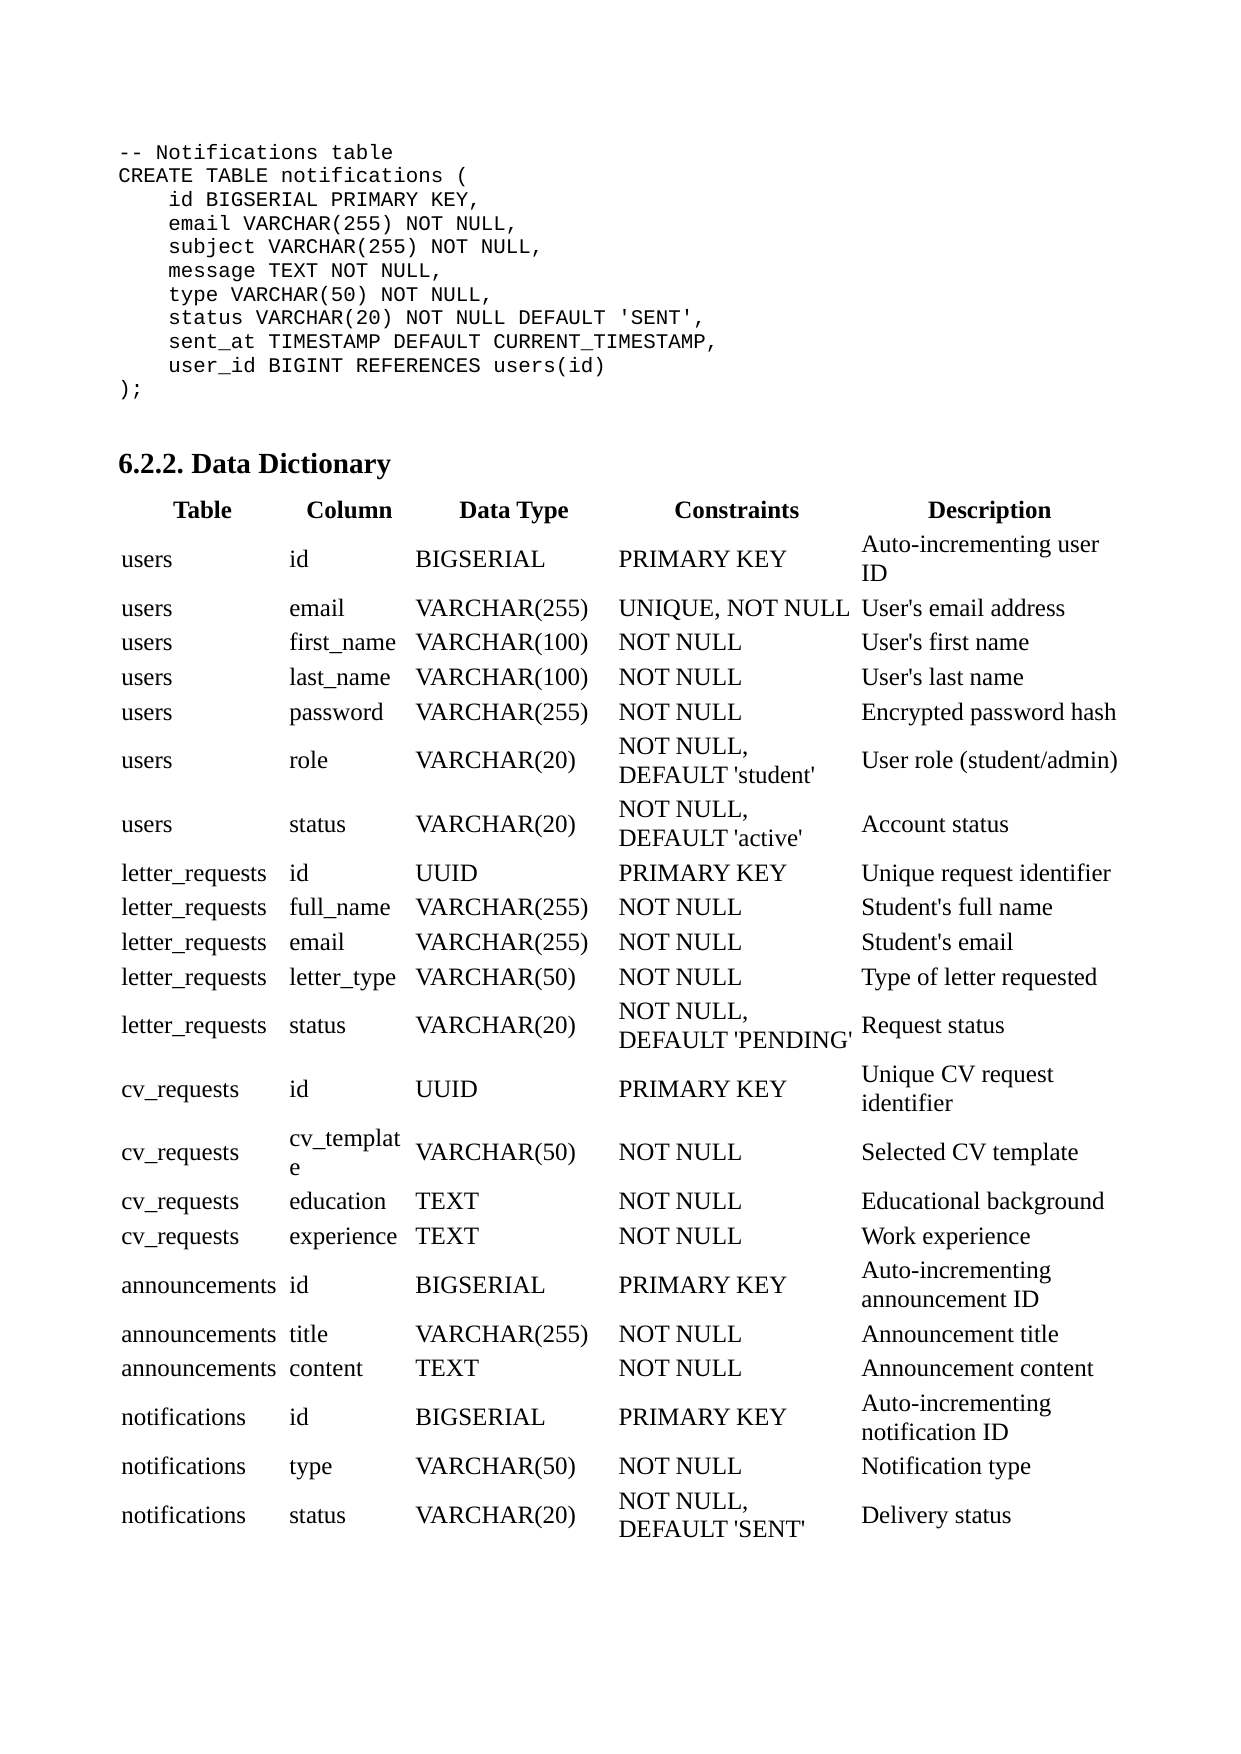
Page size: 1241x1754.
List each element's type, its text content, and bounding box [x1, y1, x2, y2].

table_cell NOT NULL, DEFAULT 'SENT' [615, 1483, 858, 1546]
table_cell VARCHAR(255) [412, 694, 615, 728]
table_cell education [286, 1183, 412, 1218]
table_cell status [286, 792, 412, 855]
table_cell password [286, 694, 412, 728]
table_cell letter_requests [118, 890, 286, 924]
text subject VARCHAR(255) NOT NULL, [118, 236, 1122, 260]
table_cell NOT NULL [615, 1218, 858, 1252]
table_cell Unique CV request identifier [858, 1057, 1121, 1120]
table_cell PRIMARY KEY [615, 1253, 858, 1316]
table_cell Selected CV template [858, 1120, 1121, 1183]
table_cell full_name [286, 890, 412, 924]
table_cell VARCHAR(20) [412, 792, 615, 855]
table_cell NOT NULL [615, 890, 858, 924]
table_cell VARCHAR(255) [412, 1316, 615, 1350]
table_cell User's email address [858, 590, 1121, 624]
table_header Table [118, 492, 286, 527]
table_header Data Type [412, 492, 615, 527]
table_cell users [118, 728, 286, 792]
table_cell BIGSERIAL [412, 1253, 615, 1316]
table_cell User's first name [858, 625, 1121, 659]
table_cell NOT NULL [615, 1183, 858, 1218]
table_cell Educational background [858, 1183, 1121, 1218]
table_cell Delivery status [858, 1483, 1121, 1546]
table_cell letter_type [286, 959, 412, 993]
table_header Description [858, 492, 1121, 527]
text email VARCHAR(255) NOT NULL, [118, 213, 1122, 236]
table_cell cv_requests [118, 1057, 286, 1120]
table_cell letter_requests [118, 924, 286, 959]
table_cell PRIMARY KEY [615, 1057, 858, 1120]
table_cell NOT NULL [615, 1120, 858, 1183]
table_cell status [286, 993, 412, 1057]
table_header Column [286, 492, 412, 527]
table_cell PRIMARY KEY [615, 1385, 858, 1448]
table_cell User's last name [858, 659, 1121, 694]
table_cell users [118, 590, 286, 624]
table_cell status [286, 1483, 412, 1546]
table_cell VARCHAR(255) [412, 924, 615, 959]
table_cell title [286, 1316, 412, 1350]
table_cell VARCHAR(50) [412, 1448, 615, 1483]
table_cell cv_requests [118, 1218, 286, 1252]
table_cell PRIMARY KEY [615, 855, 858, 889]
text id BIGSERIAL PRIMARY KEY, [118, 189, 1122, 213]
table_cell BIGSERIAL [412, 1385, 615, 1448]
table_cell VARCHAR(20) [412, 1483, 615, 1546]
table_cell cv_template [286, 1120, 412, 1183]
table_header Constraints [615, 492, 858, 527]
table_cell first_name [286, 625, 412, 659]
table_cell users [118, 694, 286, 728]
table_cell NOT NULL [615, 924, 858, 959]
table_cell PRIMARY KEY [615, 527, 858, 590]
table_cell NOT NULL [615, 694, 858, 728]
table_cell users [118, 527, 286, 590]
table_cell Notification type [858, 1448, 1121, 1483]
text message TEXT NOT NULL, [118, 260, 1122, 284]
table_cell announcements [118, 1350, 286, 1385]
text type VARCHAR(50) NOT NULL, [118, 284, 1122, 307]
table_cell NOT NULL, DEFAULT 'student' [615, 728, 858, 792]
subtitle 6.2.2. Data Dictionary [118, 446, 1122, 479]
table_cell VARCHAR(20) [412, 993, 615, 1057]
table_cell NOT NULL [615, 1448, 858, 1483]
table_cell last_name [286, 659, 412, 694]
table_cell VARCHAR(255) [412, 590, 615, 624]
table_cell UNIQUE, NOT NULL [615, 590, 858, 624]
table_cell VARCHAR(100) [412, 659, 615, 694]
table_cell letter_requests [118, 959, 286, 993]
table_cell users [118, 792, 286, 855]
table_cell id [286, 1385, 412, 1448]
table_cell content [286, 1350, 412, 1385]
table_cell id [286, 1057, 412, 1120]
table_cell Auto-incrementing user ID [858, 527, 1121, 590]
table_cell Request status [858, 993, 1121, 1057]
table_cell VARCHAR(50) [412, 959, 615, 993]
table_cell id [286, 527, 412, 590]
table_cell type [286, 1448, 412, 1483]
table_cell TEXT [412, 1183, 615, 1218]
table_cell email [286, 590, 412, 624]
table_cell Auto-incrementing announcement ID [858, 1253, 1121, 1316]
table_cell UUID [412, 855, 615, 889]
table_cell UUID [412, 1057, 615, 1120]
table_cell Unique request identifier [858, 855, 1121, 889]
table_cell id [286, 855, 412, 889]
table_cell NOT NULL [615, 1316, 858, 1350]
table_cell NOT NULL [615, 1350, 858, 1385]
table_cell role [286, 728, 412, 792]
table_cell NOT NULL [615, 659, 858, 694]
table_cell cv_requests [118, 1183, 286, 1218]
table_cell NOT NULL, DEFAULT 'PENDING' [615, 993, 858, 1057]
table_cell Work experience [858, 1218, 1121, 1252]
table_cell TEXT [412, 1218, 615, 1252]
table_cell Announcement content [858, 1350, 1121, 1385]
table_cell letter_requests [118, 855, 286, 889]
table_cell NOT NULL, DEFAULT 'active' [615, 792, 858, 855]
table_cell VARCHAR(50) [412, 1120, 615, 1183]
table_cell Type of letter requested [858, 959, 1121, 993]
table_cell announcements [118, 1316, 286, 1350]
table_cell Encrypted password hash [858, 694, 1121, 728]
text user_id BIGINT REFERENCES users(id) [118, 354, 1122, 378]
text sent_at TIMESTAMP DEFAULT CURRENT_TIMESTAMP, [118, 331, 1122, 354]
table_cell VARCHAR(20) [412, 728, 615, 792]
table_cell Announcement title [858, 1316, 1121, 1350]
text CREATE TABLE notifications ( [118, 165, 1122, 189]
table_cell User role (student/admin) [858, 728, 1121, 792]
table_cell TEXT [412, 1350, 615, 1385]
text status VARCHAR(20) NOT NULL DEFAULT 'SENT', [118, 307, 1122, 331]
table_cell experience [286, 1218, 412, 1252]
table_cell NOT NULL [615, 625, 858, 659]
table_cell notifications [118, 1448, 286, 1483]
table_cell notifications [118, 1483, 286, 1546]
table_cell NOT NULL [615, 959, 858, 993]
table_cell id [286, 1253, 412, 1316]
table_cell letter_requests [118, 993, 286, 1057]
table_cell VARCHAR(100) [412, 625, 615, 659]
text -- Notifications table [118, 142, 1122, 165]
table_cell users [118, 659, 286, 694]
text ); [118, 378, 1122, 402]
table_cell announcements [118, 1253, 286, 1316]
table_cell Student's full name [858, 890, 1121, 924]
table_cell users [118, 625, 286, 659]
table_cell Student's email [858, 924, 1121, 959]
table_cell email [286, 924, 412, 959]
table_cell Account status [858, 792, 1121, 855]
table_cell notifications [118, 1385, 286, 1448]
table_cell VARCHAR(255) [412, 890, 615, 924]
table_cell BIGSERIAL [412, 527, 615, 590]
table_cell Auto-incrementing notification ID [858, 1385, 1121, 1448]
table_cell cv_requests [118, 1120, 286, 1183]
